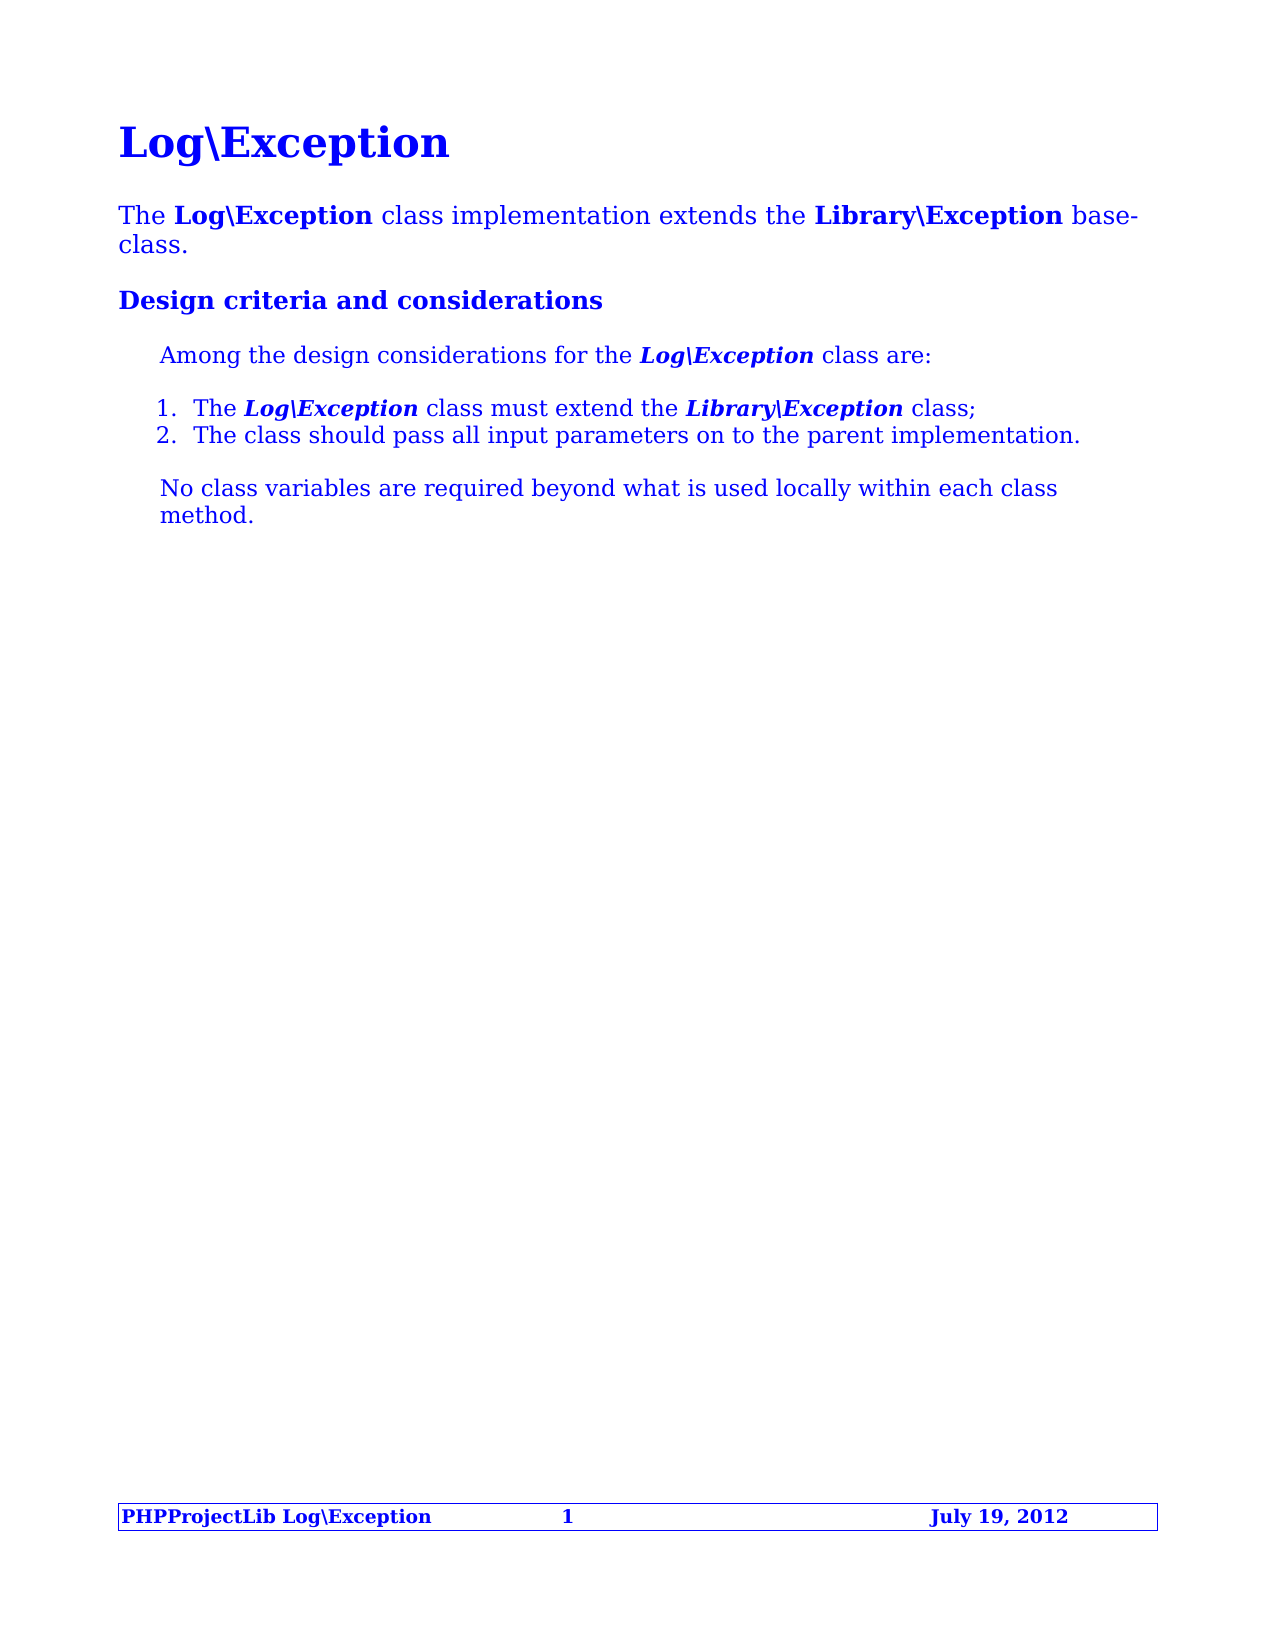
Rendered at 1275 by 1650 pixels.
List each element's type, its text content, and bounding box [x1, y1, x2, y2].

title Design criteria and considerations [118, 286, 1157, 316]
text The Log\Exception class implementation extends the Library\Exception base-class. [118, 201, 1157, 259]
title Log\Exception [118, 118, 1157, 167]
list The class should pass all input parameters on to the parent implementation. [156, 422, 1157, 449]
text No class variables are required beyond what is used locally within each class method. [159, 476, 1157, 529]
text Among the design considerations for the Log\Exception class are: [159, 342, 1157, 369]
list The Log\Exception class must extend the Library\Exception class; [156, 396, 1157, 422]
